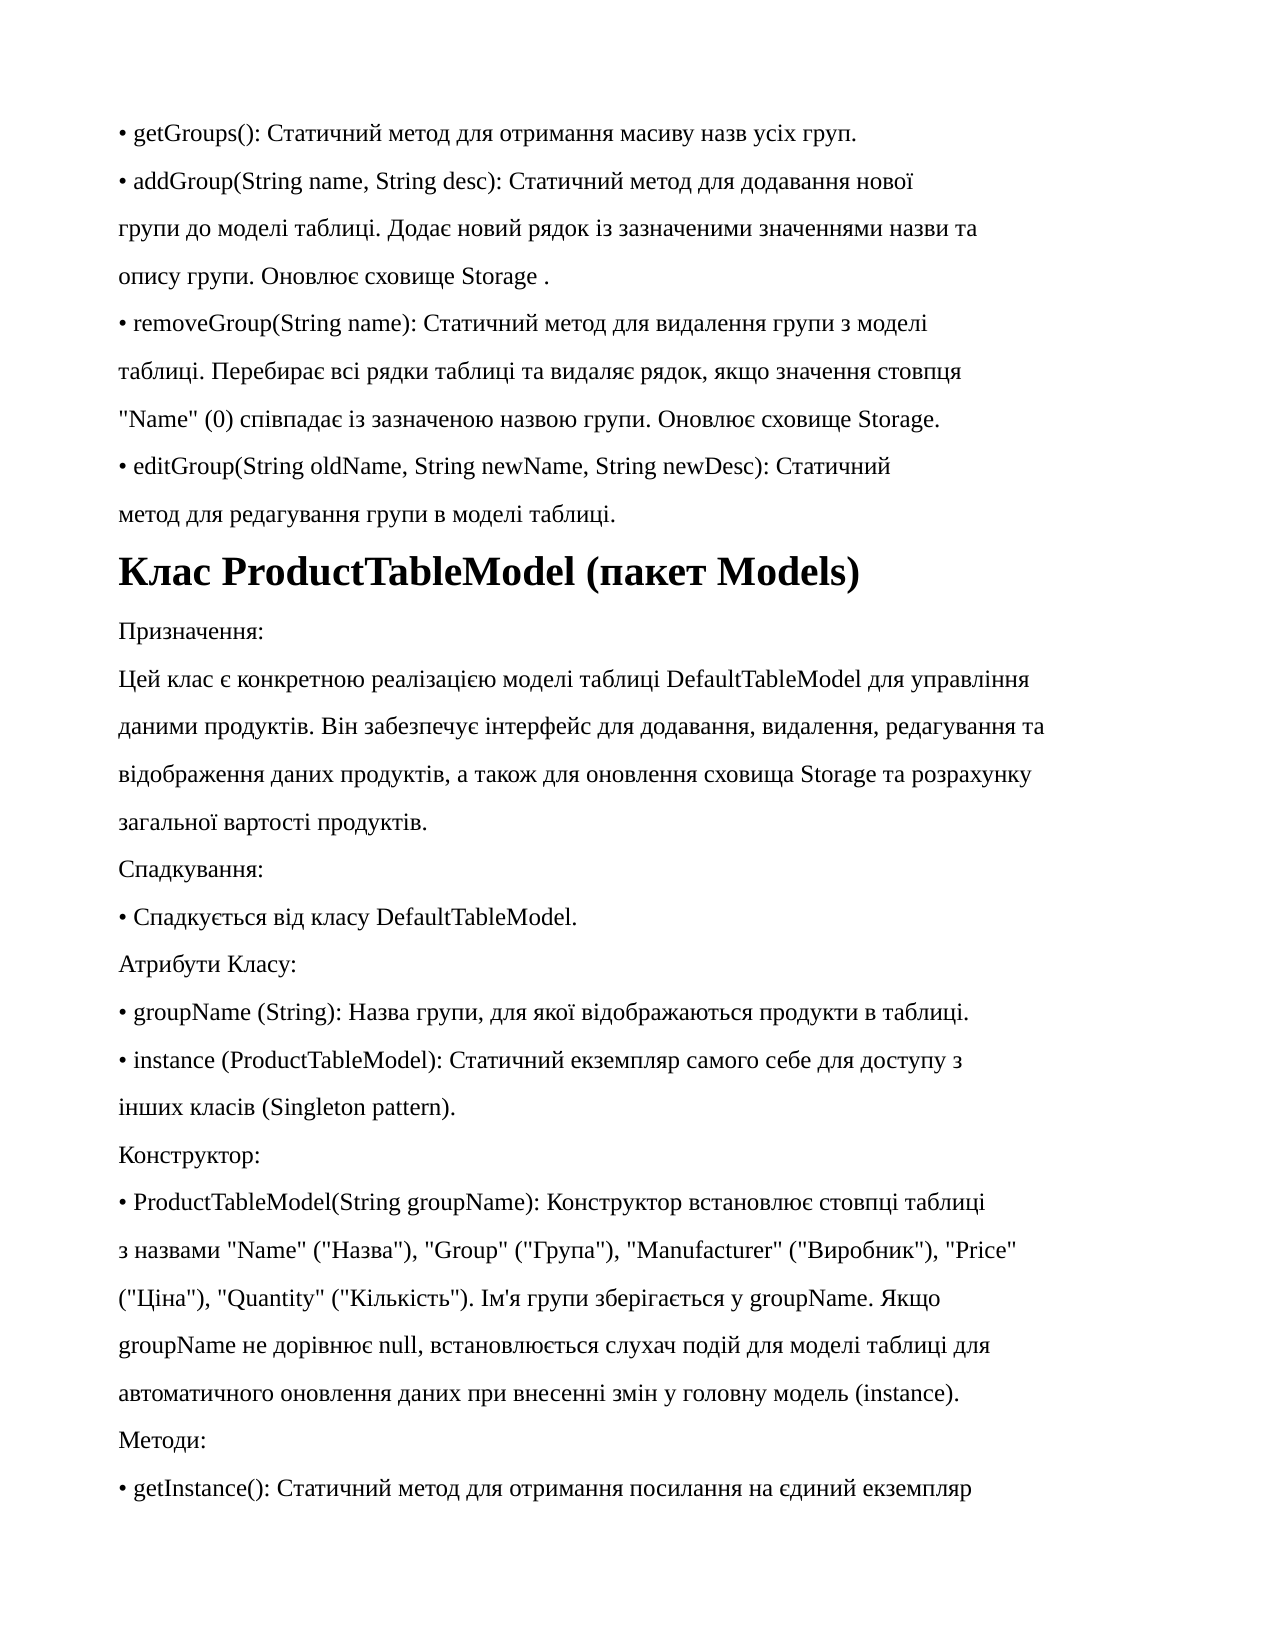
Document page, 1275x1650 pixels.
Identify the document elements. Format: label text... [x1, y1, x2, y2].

text • addGroup(String name, String desc): Статичний метод для додавання нової [118, 166, 1157, 194]
text автоматичного оновлення даних при внесенні змін у головну модель (instance). [118, 1378, 1157, 1407]
text groupName не дорівнює null, встановлюється слухач подій для моделі таблиці для [118, 1330, 1157, 1359]
text інших класів (Singleton pattern). [118, 1092, 1157, 1121]
text Призначення: [118, 616, 1157, 645]
text даними продуктів. Він забезпечує інтерфейс для додавання, видалення, редагування та [118, 711, 1157, 740]
text • getInstance(): Статичний метод для отримання посилання на єдиний екземпляр [118, 1473, 1157, 1502]
text Клас ProductTableModel (пакет Models) [118, 547, 1157, 594]
text таблиці. Перебирає всі рядки таблиці та видаляє рядок, якщо значення стовпця [118, 356, 1157, 385]
text загальної вартості продуктів. [118, 807, 1157, 835]
text метод для редагування групи в моделі таблиці. [118, 499, 1157, 528]
text Спадкування: [118, 854, 1157, 883]
text • Спадкується від класу DefaultTableModel. [118, 902, 1157, 931]
text • getGroups(): Статичний метод для отримання масиву назв усіх груп. [118, 118, 1157, 147]
text "Name" (0) співпадає із зазначеною назвою групи. Оновлює сховище Storage. [118, 404, 1157, 432]
text • ProductTableModel(String groupName): Конструктор встановлює стовпці таблиці [118, 1187, 1157, 1216]
text опису групи. Оновлює сховище Storage . [118, 261, 1157, 290]
text ("Ціна"), "Quantity" ("Кількість"). Ім'я групи зберігається у groupName. Якщо [118, 1283, 1157, 1311]
text Атрибути Класу: [118, 949, 1157, 978]
text групи до моделі таблиці. Додає новий рядок із зазначеними значеннями назви та [118, 213, 1157, 242]
text Методи: [118, 1426, 1157, 1454]
text • editGroup(String oldName, String newName, String newDesc): Статичний [118, 451, 1157, 480]
text • removeGroup(String name): Статичний метод для видалення групи з моделі [118, 308, 1157, 337]
text з назвами "Name" ("Назва"), "Group" ("Група"), "Manufacturer" ("Виробник"), "Price" [118, 1235, 1157, 1264]
text Конструктор: [118, 1140, 1157, 1169]
text Цей клас є конкретною реалізацією моделі таблиці DefaultTableModel для управління [118, 664, 1157, 693]
text • instance (ProductTableModel): Статичний екземпляр самого себе для доступу з [118, 1045, 1157, 1073]
text • groupName (String): Назва групи, для якої відображаються продукти в таблиці. [118, 997, 1157, 1026]
text відображення даних продуктів, а також для оновлення сховища Storage та розрахунку [118, 759, 1157, 788]
